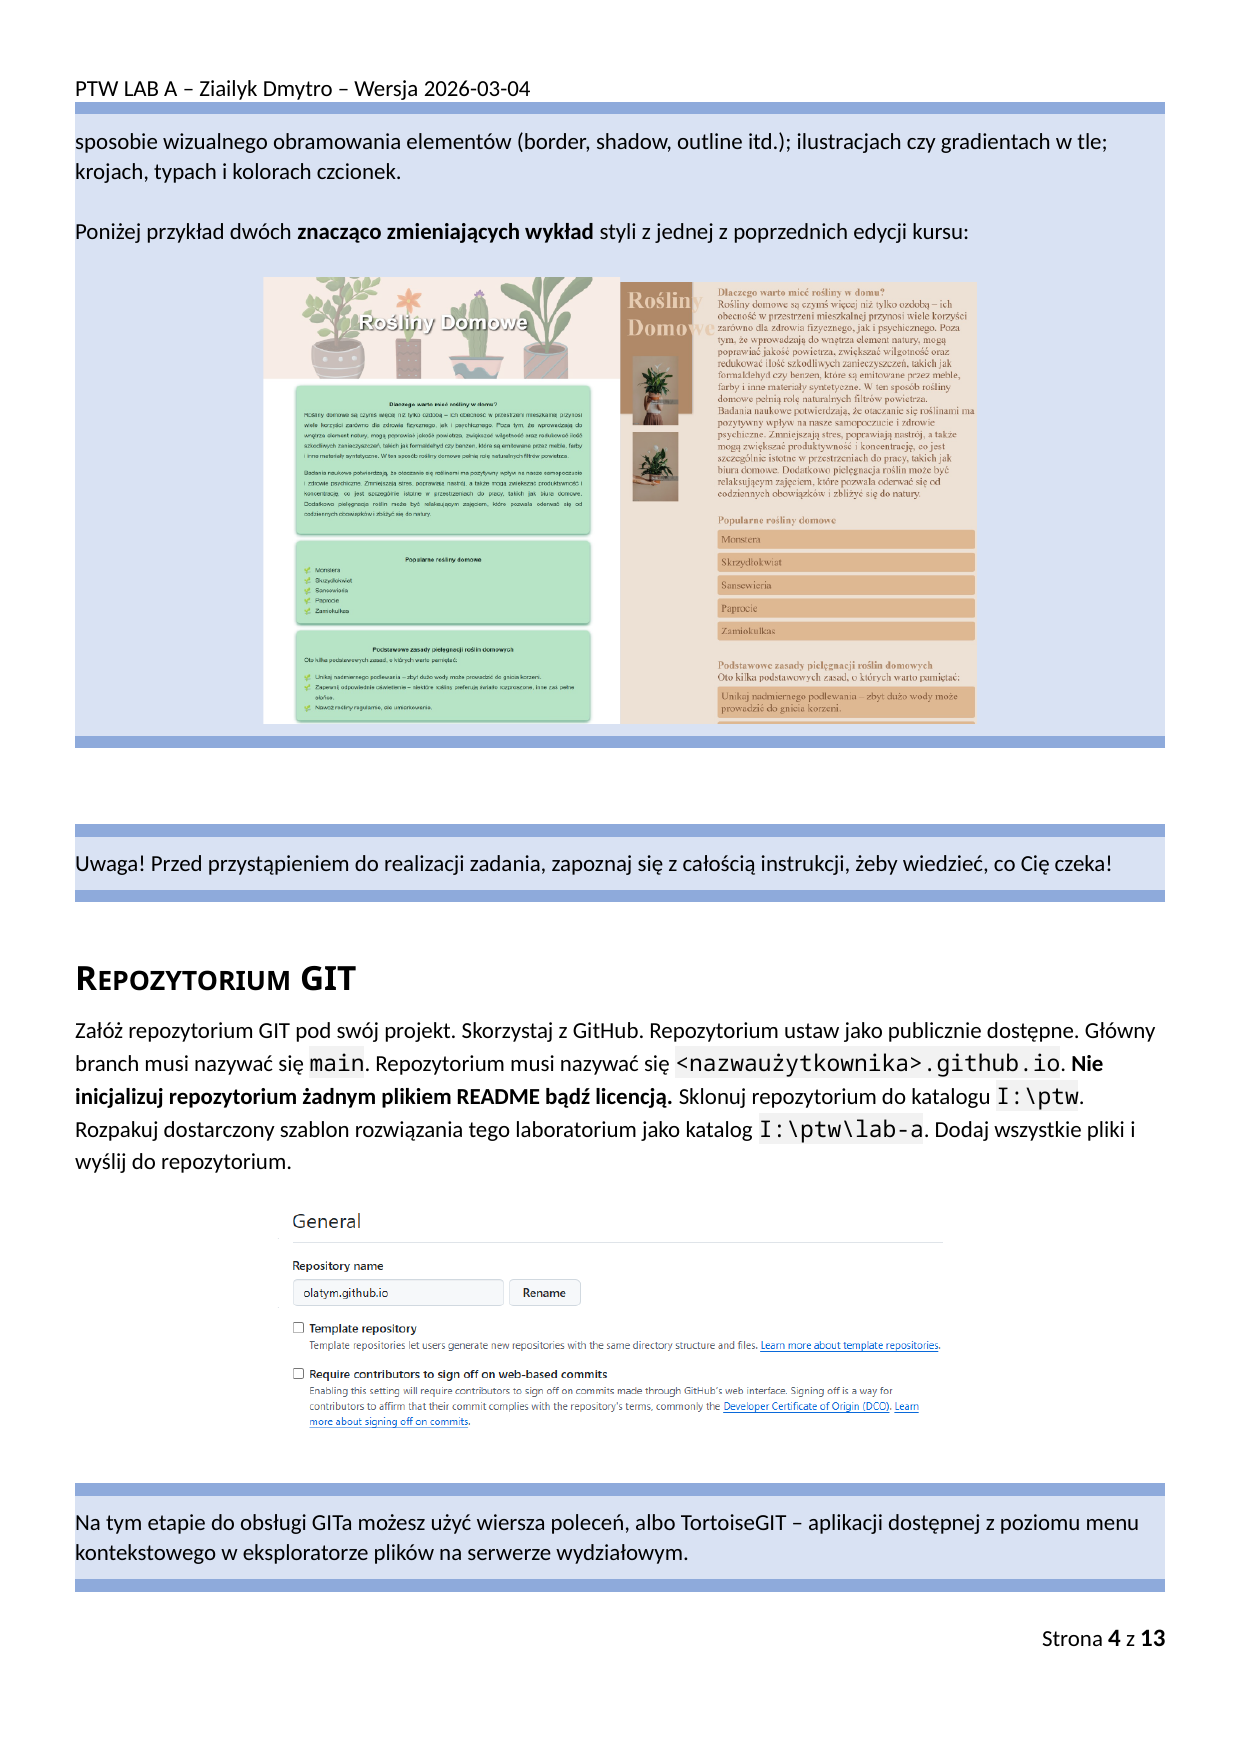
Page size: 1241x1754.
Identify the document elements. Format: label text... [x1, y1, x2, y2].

text Poniżej przykład dwóch znacząco zmieniających wykład styli z jednej z poprzednich edycji kursu: [75, 192, 1165, 223]
text Na tym etapie do obsługi GITa możesz użyć wiersza poleceń, albo TortoiseGIT – aplikacji dostępnej z poziomu menu kontekstowego w eksploratorze plików na serwerze wydziałowym. [75, 1496, 1165, 1579]
text Załóż repozytorium GIT pod swój projekt. Skorzystaj z GitHub. Repozytorium ustaw jako publicznie dostępne. Główny branch musi nazywać się main. Repozytorium musi nazywać się <nazwaużytkownika>.github.io. Nie inicjalizuj repozytorium żadnym plikiem README bądź licencją. Sklonuj repozytorium do katalogu I:\ptw. Rozpakuj dostarczony szablon rozwiązania tego laboratorium jako katalog I:\ptw\lab-a. Dodaj wszystkie pliki i wyślij do repozytorium. [75, 1016, 1165, 1175]
picture [263, 277, 977, 724]
subtitle Repozytorium GIT [75, 954, 1165, 1000]
text Uwaga! Przed przystąpieniem do realizacji zadania, zapoznaj się z całością instrukcji, żeby wiedzieć, co Cię czeka! [75, 837, 1165, 890]
picture [277, 1193, 963, 1444]
text Co oznacza znacząco zmieniają wygląd? Granica jest tu świadomie „płynna”, aby nie ograniczać Twojej wyobraźni. Oczekuje się natomiast różnic co najmniej w układzie elementów na stronie (grid? flex? klasyczne marginesy?); sposobie wizualnego obramowania elementów (border, shadow, outline itd.); ilustracjach czy gradientach w tle; krojach, typach i kolorach czcionek. [75, 114, 1165, 162]
